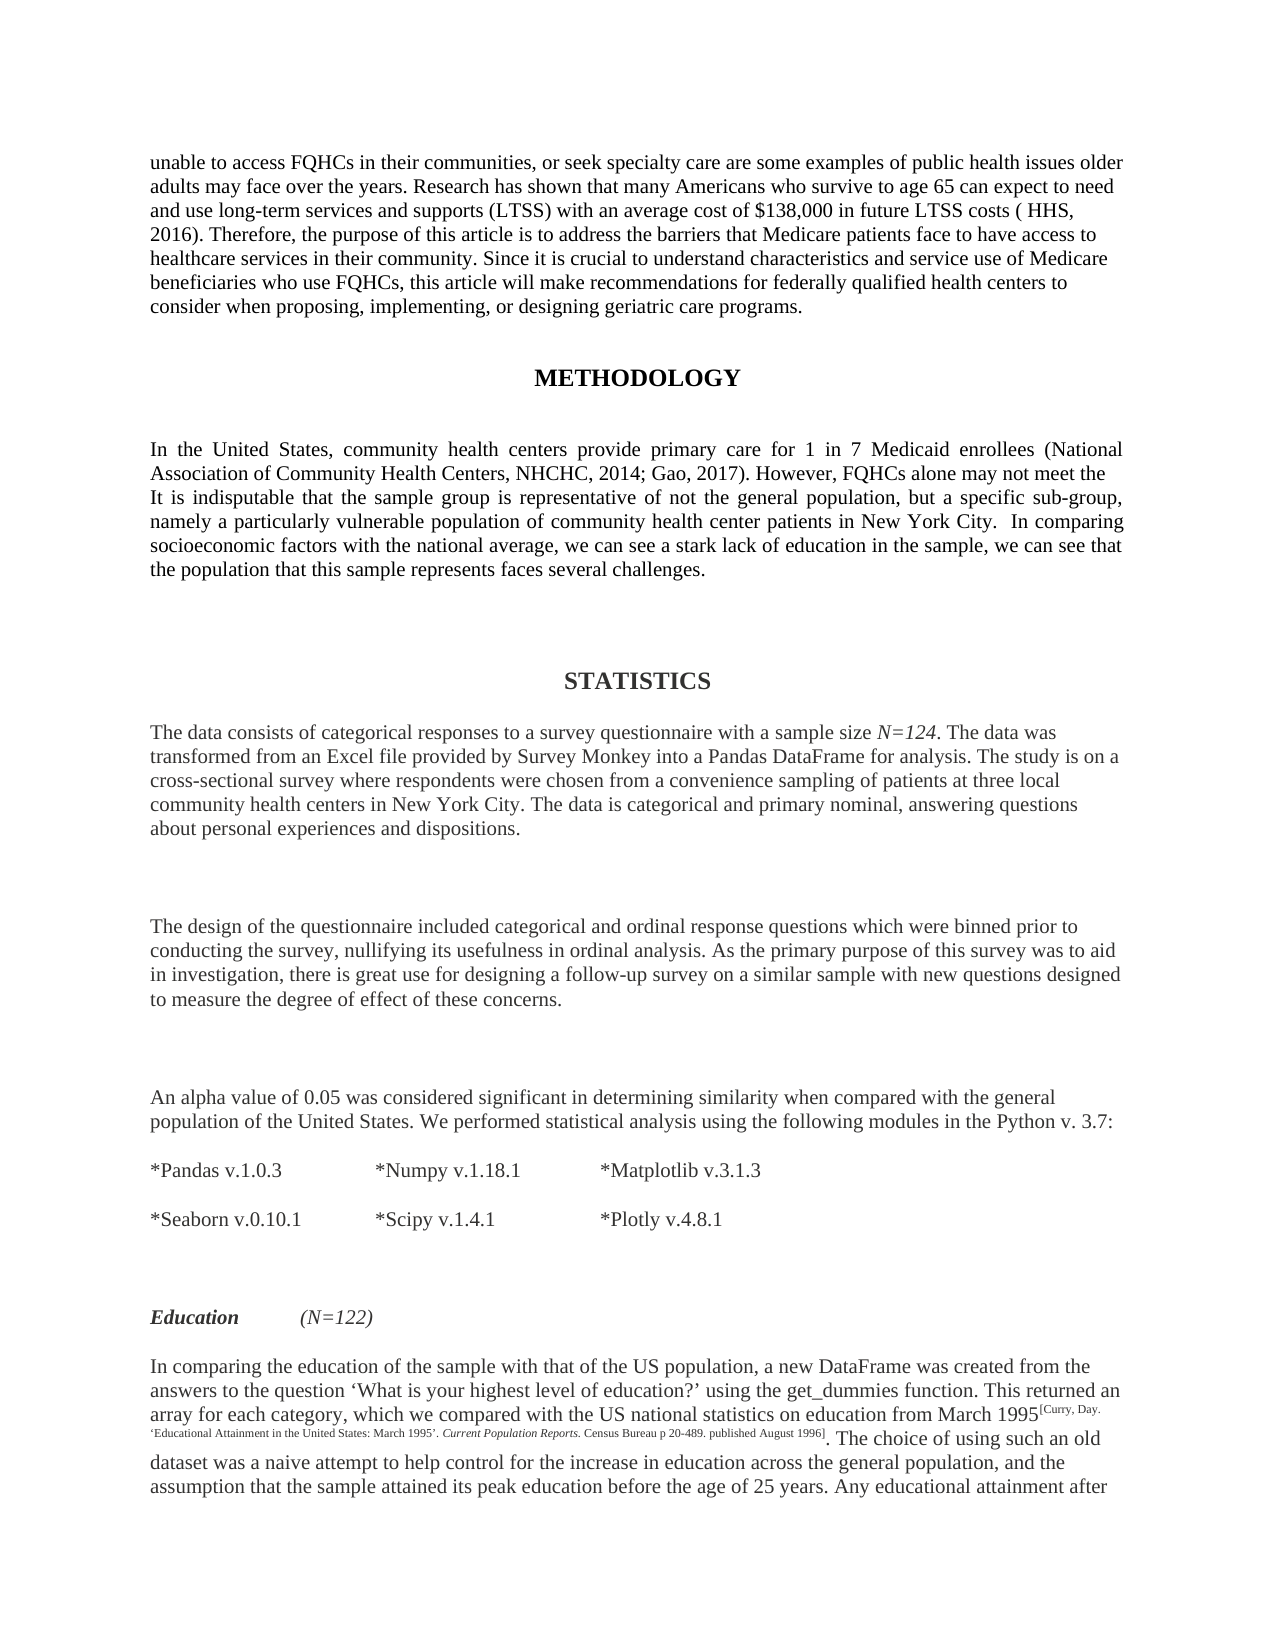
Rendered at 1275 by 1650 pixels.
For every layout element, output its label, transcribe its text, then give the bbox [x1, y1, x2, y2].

text *Pandas v.1.0.3 *Numpy v.1.18.1 *Matplotlib v.3.1.3 [150, 1158, 1125, 1182]
text In comparing the education of the sample with that of the US population, a new DataFrame was created from the answers to the question ‘What is your highest level of education?’ using the get_dummies function. This returned an array for each category, which we compared with the US national statistics on education from March 1995[Curry, Day. ‘Educational Attainment in the United States: March 1995’. Current Population Reports. Census Bureau p 20-489. published August 1996]. The choice of using such an old dataset was a naive attempt to help control for the increase in education across the general population, and the assumption that the sample attained its peak education before the age of 25 years. Any educational attainment after [150, 1354, 1125, 1498]
text STATISTICS [150, 666, 1125, 695]
text An alpha value of 0.05 was considered significant in determining similarity when compared with the general population of the United States. We performed statistical analysis using the following modules in the Python v. 3.7: [150, 1084, 1125, 1133]
text The design of the questionnaire included categorical and ordinal response questions which were binned prior to conducting the survey, nullifying its usefulness in ordinal analysis. As the primary purpose of this survey was to aid in investigation, there is great use for designing a follow-up survey on a similar sample with new questions designed to measure the degree of effect of these concerns. [150, 914, 1125, 1011]
text *Seaborn v.0.10.1 *Scipy v.1.4.1 *Plotly v.4.8.1 [150, 1207, 1125, 1231]
text unable to access FQHCs in their communities, or seek specialty care are some examples of public health issues older adults may face over the years. Research has shown that many Americans who survive to age 65 can expect to need and use long-term services and supports (LTSS) with an average cost of $138,000 in future LTSS costs ( HHS, 2016). Therefore, the purpose of this article is to address the barriers that Medicare patients face to have access to healthcare services in their community. Since it is crucial to understand characteristics and service use of Medicare beneficiaries who use FQHCs, this article will make recommendations for federally qualified health centers to consider when proposing, implementing, or designing geriatric care programs. [150, 150, 1125, 318]
text The data consists of categorical responses to a survey questionnaire with a sample size N=124. The data was transformed from an Excel file provided by Survey Monkey into a Pandas DataFrame for analysis. The study is on a cross-sectional survey where respondents were chosen from a convenience sampling of patients at three local community health centers in New York City. The data is categorical and primary nominal, answering questions about personal experiences and dispositions. [150, 720, 1125, 840]
text METHODOLOGY [150, 363, 1125, 392]
text In the United States, community health centers provide primary care for 1 in 7 Medicaid enrollees (National Association of Community Health Centers, NHCHC, 2014; Gao, 2017). However, FQHCs alone may not meet the [150, 437, 1125, 485]
text Education (N=122) [150, 1305, 1125, 1329]
text It is indisputable that the sample group is representative of not the general population, but a specific sub-group, namely a particularly vulnerable population of community health center patients in New York City. In comparing socioeconomic factors with the national average, we can see a stark lack of education in the sample, we can see that the population that this sample represents faces several challenges. [150, 485, 1125, 581]
